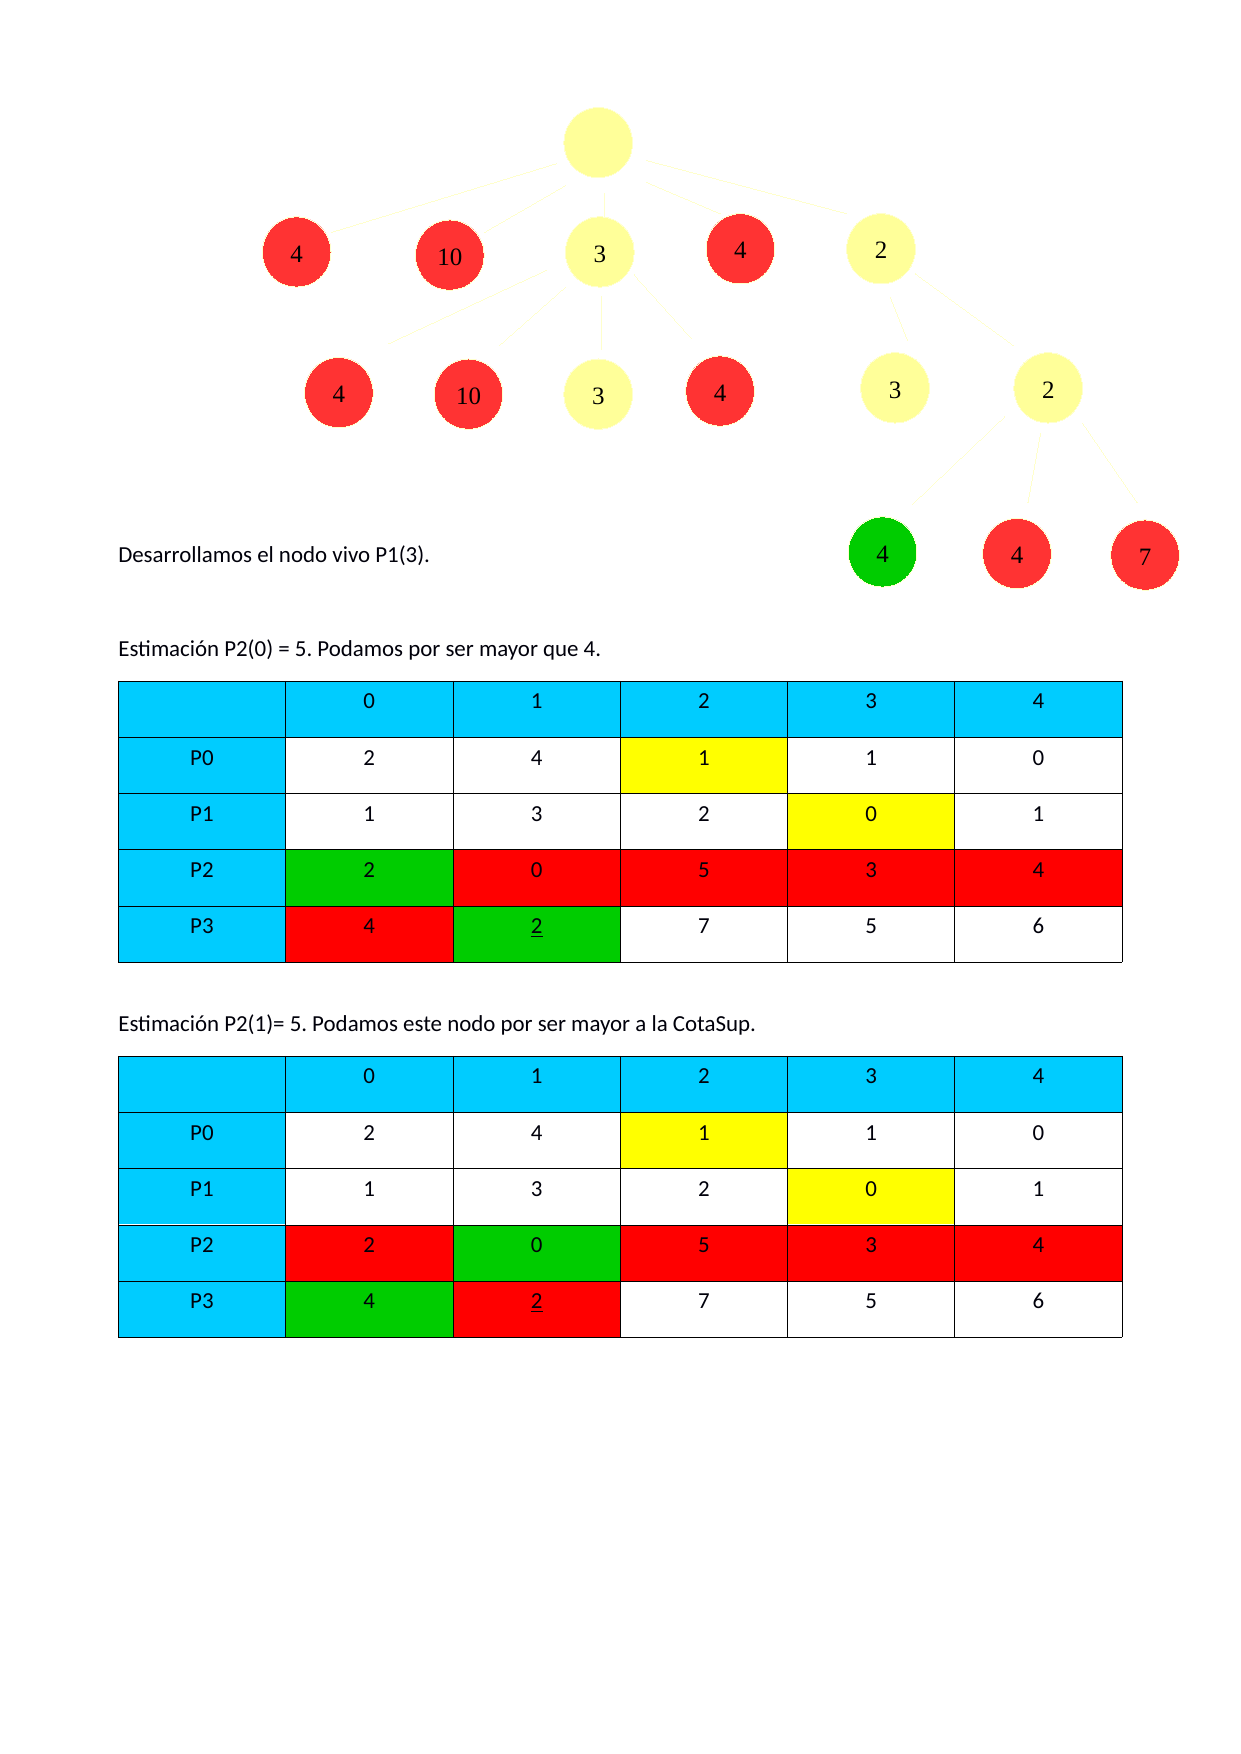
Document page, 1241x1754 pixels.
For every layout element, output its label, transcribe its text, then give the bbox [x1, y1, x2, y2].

table_cell 1 [955, 794, 1122, 849]
table_cell P0 [119, 738, 285, 793]
table_cell 1 [788, 1113, 954, 1168]
table_header 3 [788, 1057, 954, 1112]
table_cell 7 [621, 1282, 787, 1337]
table_cell 0 [955, 1113, 1122, 1168]
table_header 2 [621, 1057, 787, 1112]
table_header 1 [454, 682, 620, 737]
table_cell 0 [788, 1169, 954, 1224]
table_cell 4 [286, 907, 453, 962]
table_cell P1 [119, 794, 285, 849]
table_cell 1 [286, 794, 453, 849]
table_cell 6 [955, 907, 1122, 962]
table_header [119, 682, 285, 737]
table_cell 2 [454, 907, 620, 962]
table_cell 4 [955, 1226, 1122, 1281]
table_header 0 [286, 1057, 453, 1112]
table_cell 5 [788, 1282, 954, 1337]
table_cell 5 [621, 1226, 787, 1281]
table_cell 2 [621, 1169, 787, 1224]
table_header 0 [286, 682, 453, 737]
table_cell 2 [454, 1282, 620, 1337]
table_header [119, 1057, 285, 1112]
table_cell 0 [788, 794, 954, 849]
table_cell 0 [454, 850, 620, 906]
table_cell 4 [955, 850, 1122, 906]
table_cell 5 [788, 907, 954, 962]
table_cell 0 [955, 738, 1122, 793]
text Estimación P2(1)= 5. Podamos este nodo por ser mayor a la CotaSup. [118, 1009, 1122, 1037]
table_cell 4 [286, 1282, 453, 1337]
table_cell 5 [621, 850, 787, 906]
table_cell 1 [286, 1169, 453, 1224]
table_cell P2 [119, 1226, 285, 1281]
text Estimación P2(0) = 5. Podamos por ser mayor que 4. [118, 634, 1122, 662]
table_header 1 [454, 1057, 620, 1112]
table_header 2 [621, 682, 787, 737]
table_cell 3 [454, 1169, 620, 1224]
table_cell 1 [621, 1113, 787, 1168]
table_cell 3 [788, 1226, 954, 1281]
table_cell 2 [286, 738, 453, 793]
text [1049, 540, 1113, 568]
table_cell P0 [119, 1113, 285, 1168]
table_cell 4 [454, 1113, 620, 1168]
table_cell 3 [788, 850, 954, 906]
table_cell P3 [119, 907, 285, 962]
table_cell 2 [621, 794, 787, 849]
table_cell 2 [286, 1113, 453, 1168]
table_cell 7 [621, 907, 787, 962]
table_cell 2 [286, 1226, 453, 1281]
table_header 4 [955, 682, 1122, 737]
table_cell 1 [621, 738, 787, 793]
table_cell 1 [788, 738, 954, 793]
table_cell 3 [454, 794, 620, 849]
table_header 4 [955, 1057, 1122, 1112]
table_cell P3 [119, 1282, 285, 1337]
table_cell 1 [955, 1169, 1122, 1224]
table_cell 0 [454, 1226, 620, 1281]
table_cell P2 [119, 850, 285, 906]
table_cell 4 [454, 738, 620, 793]
table_cell 6 [955, 1282, 1122, 1337]
text Desarrollamos el nodo vivo P1(3). [118, 540, 851, 568]
table_cell 2 [286, 850, 453, 906]
text [914, 540, 985, 568]
table_header 3 [788, 682, 954, 737]
table_cell P1 [119, 1169, 285, 1224]
